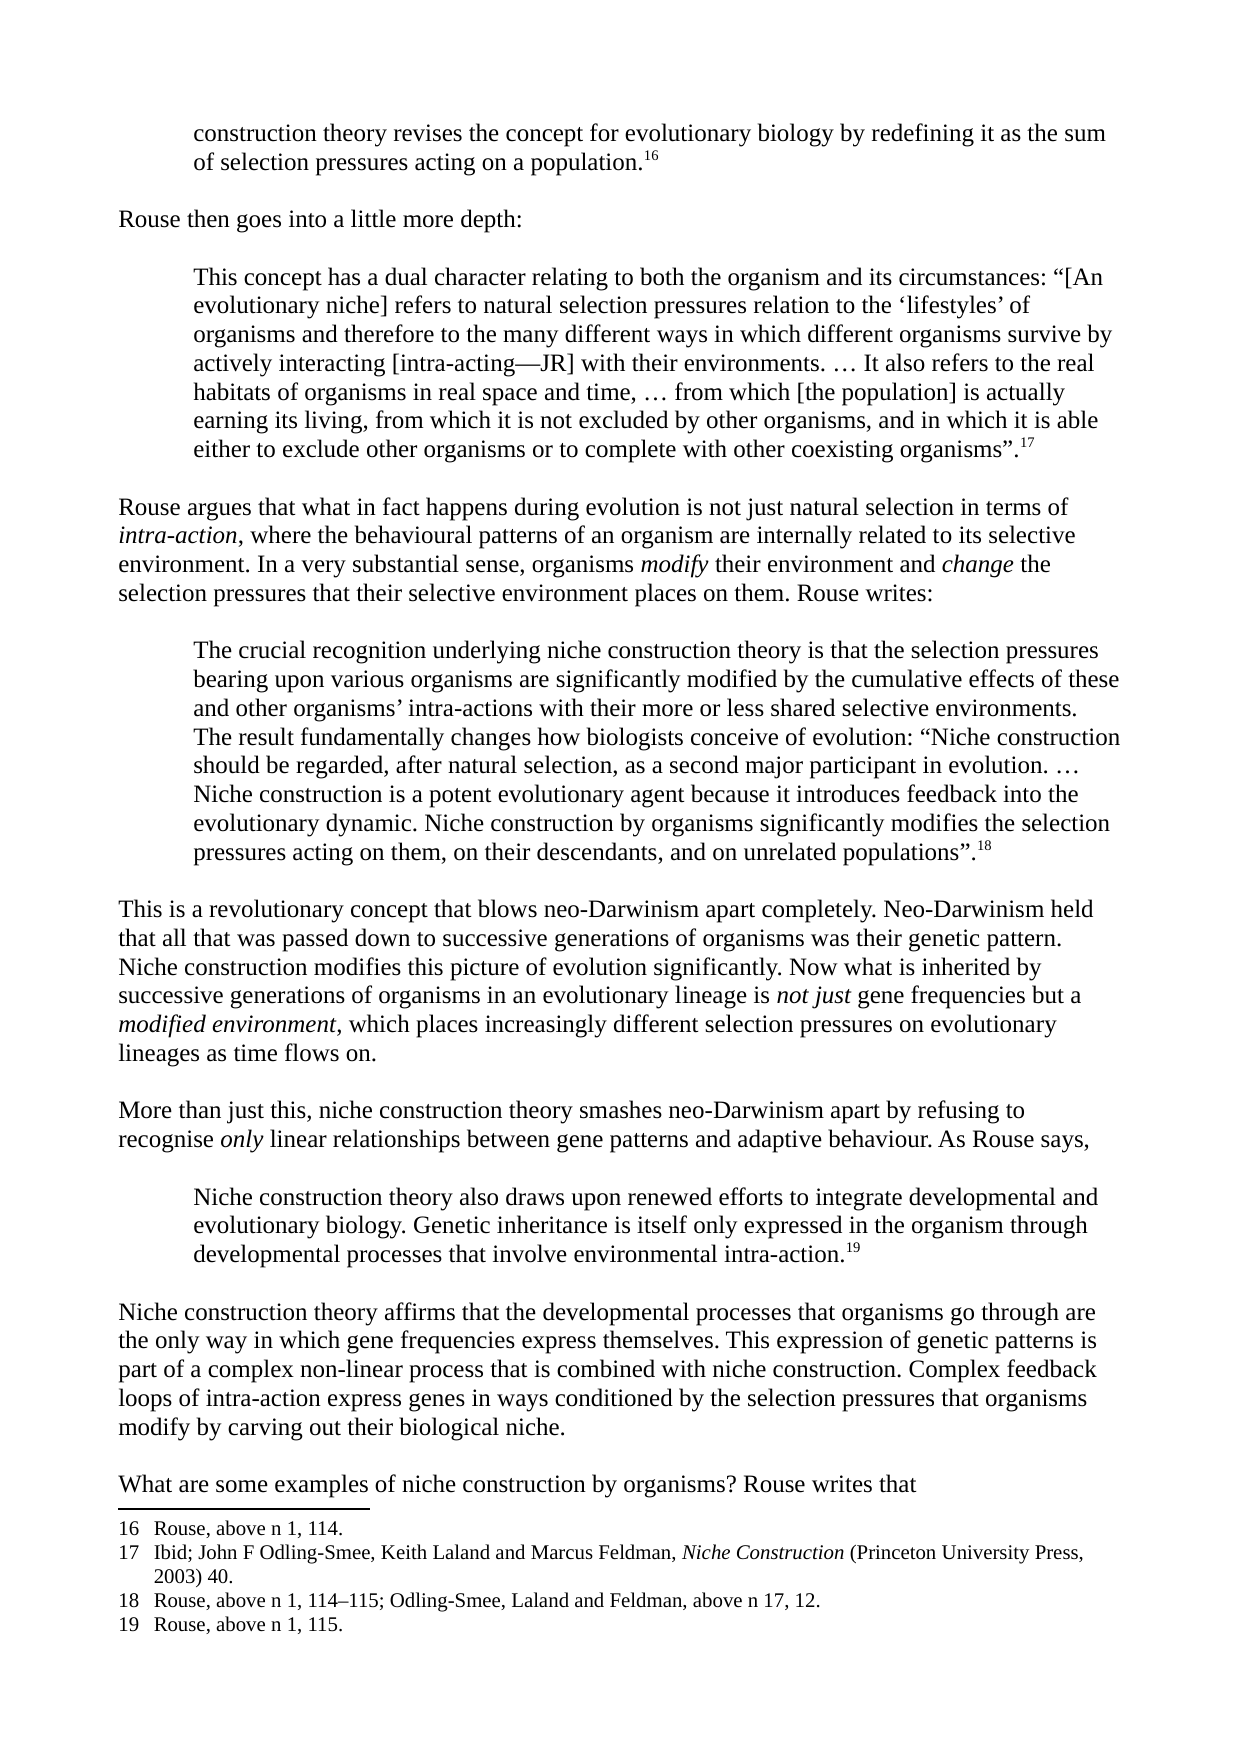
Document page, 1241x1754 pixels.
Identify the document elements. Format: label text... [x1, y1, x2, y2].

text Ibid; John F Odling-Smee, Keith Laland and Marcus Feldman, Niche Construction (Princeton University Press, 2003) 40. [118, 1539, 1122, 1588]
text Rouse, above n 1, 115. [118, 1612, 1122, 1636]
text Rouse then goes into a little more depth: [118, 204, 1122, 233]
text The crucial recognition underlying niche construction theory is that the selection pressures bearing upon various organisms are significantly modified by the cumulative effects of these and other organisms’ intra-actions with their more or less shared selective environments. The result fundamentally changes how biologists conceive of evolution: “Niche construction should be regarded, after natural selection, as a second major participant in evolution. … Niche construction is a potent evolutionary agent because it introduces feedback into the evolutionary dynamic. Niche construction by organisms significantly modifies the selection pressures acting on them, on their descendants, and on unrelated populations”. [193, 636, 1122, 866]
text construction theory revises the concept for evolutionary biology by redefining it as the sum of selection pressures acting on a population. [193, 118, 1122, 176]
text Rouse argues that what in fact happens during evolution is not just natural selection in terms of intra-action, where the behavioural patterns of an organism are internally related to its selective environment. In a very substantial sense, organisms modify their environment and change the selection pressures that their selective environment places on them. Rouse writes: [118, 492, 1122, 607]
text Niche construction theory also draws upon renewed efforts to integrate developmental and evolutionary biology. Genetic inheritance is itself only expressed in the organism through developmental processes that involve environmental intra-action. [193, 1182, 1122, 1268]
text This is a revolutionary concept that blows neo-Darwinism apart completely. Neo-Darwinism held that all that was passed down to successive generations of organisms was their genetic pattern. Niche construction modifies this picture of evolution significantly. Now what is inherited by successive generations of organisms in an evolutionary lineage is not just gene frequencies but a modified environment, which places increasingly different selection pressures on evolutionary lineages as time flows on. [118, 894, 1122, 1067]
text This concept has a dual character relating to both the organism and its circumstances: “[An evolutionary niche] refers to natural selection pressures relation to the ‘lifestyles’ of organisms and therefore to the many different ways in which different organisms survive by actively interacting [intra-acting—JR] with their environments. … It also refers to the real habitats of organisms in real space and time, … from which [the population] is actually earning its living, from which it is not excluded by other organisms, and in which it is able either to exclude other organisms or to complete with other coexisting organisms”. [193, 262, 1122, 463]
text More than just this, niche construction theory smashes neo-Darwinism apart by refusing to recognise only linear relationships between gene patterns and adaptive behaviour. As Rouse says, [118, 1096, 1122, 1153]
text Rouse, above n 1, 114. [118, 1516, 1122, 1539]
text Niche construction theory affirms that the developmental processes that organisms go through are the only way in which gene frequencies express themselves. This expression of genetic patterns is part of a complex non-linear process that is combined with niche construction. Complex feedback loops of intra-action express genes in ways conditioned by the selection pressures that organisms modify by carving out their biological niche. [118, 1297, 1122, 1441]
text What are some examples of niche construction by organisms? Rouse writes that [118, 1469, 1122, 1498]
text Rouse, above n 1, 114–115; Odling-Smee, Laland and Feldman, above n 17, 12. [118, 1588, 1122, 1612]
